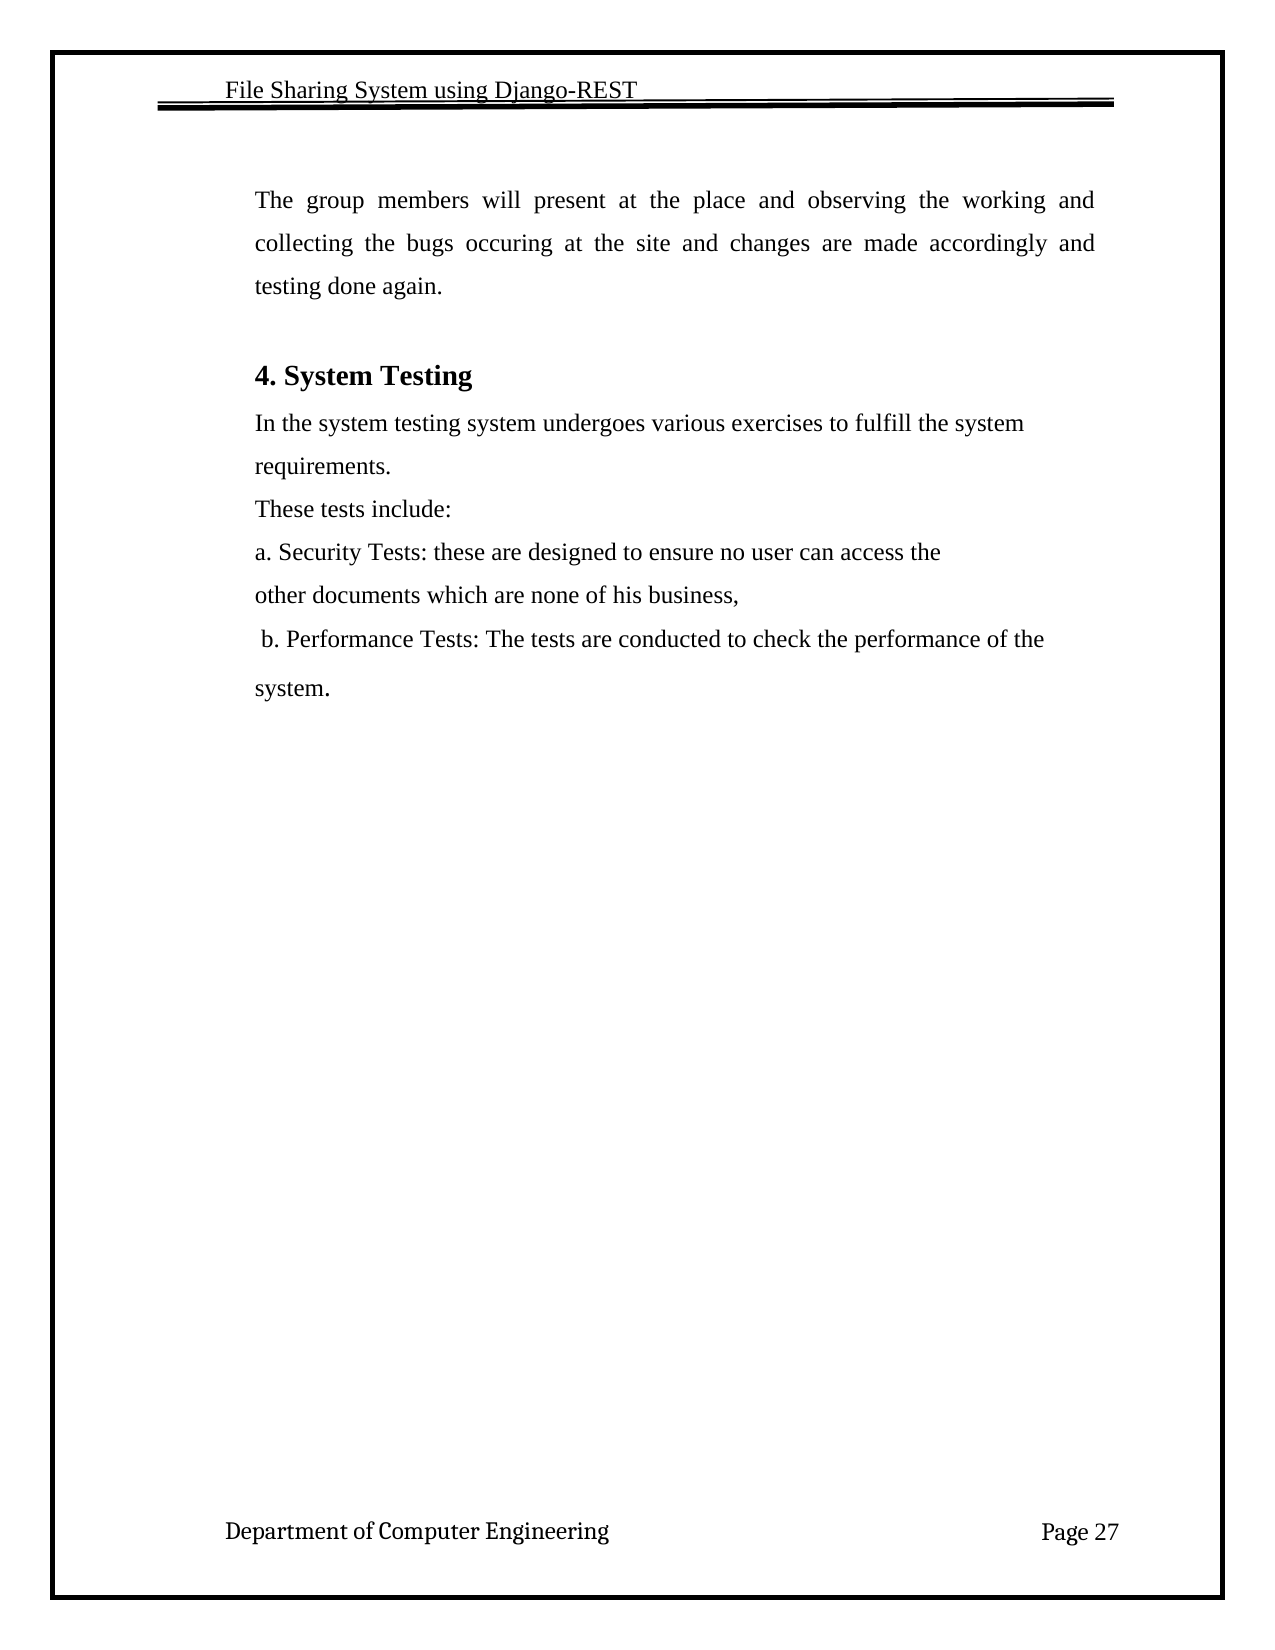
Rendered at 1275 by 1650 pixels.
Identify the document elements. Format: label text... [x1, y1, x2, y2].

text The group members will present at the place and observing the working and collecting the bugs occuring at the site and changes are made accordingly and testing done again. [254, 185, 1096, 300]
text File Sharing System using Django-REST [225, 75, 1148, 104]
text These tests include: [254, 494, 1072, 523]
text In the system testing system undergoes various exercises to fulfill the system requirements. [254, 408, 1072, 480]
list Security Tests: these are designed to ensure no user can access the other documents which are none of his business, [254, 537, 999, 609]
text 4. System Testing [254, 358, 1096, 391]
list Performance Tests: The tests are conducted to check the performance of the system. [254, 624, 1045, 703]
